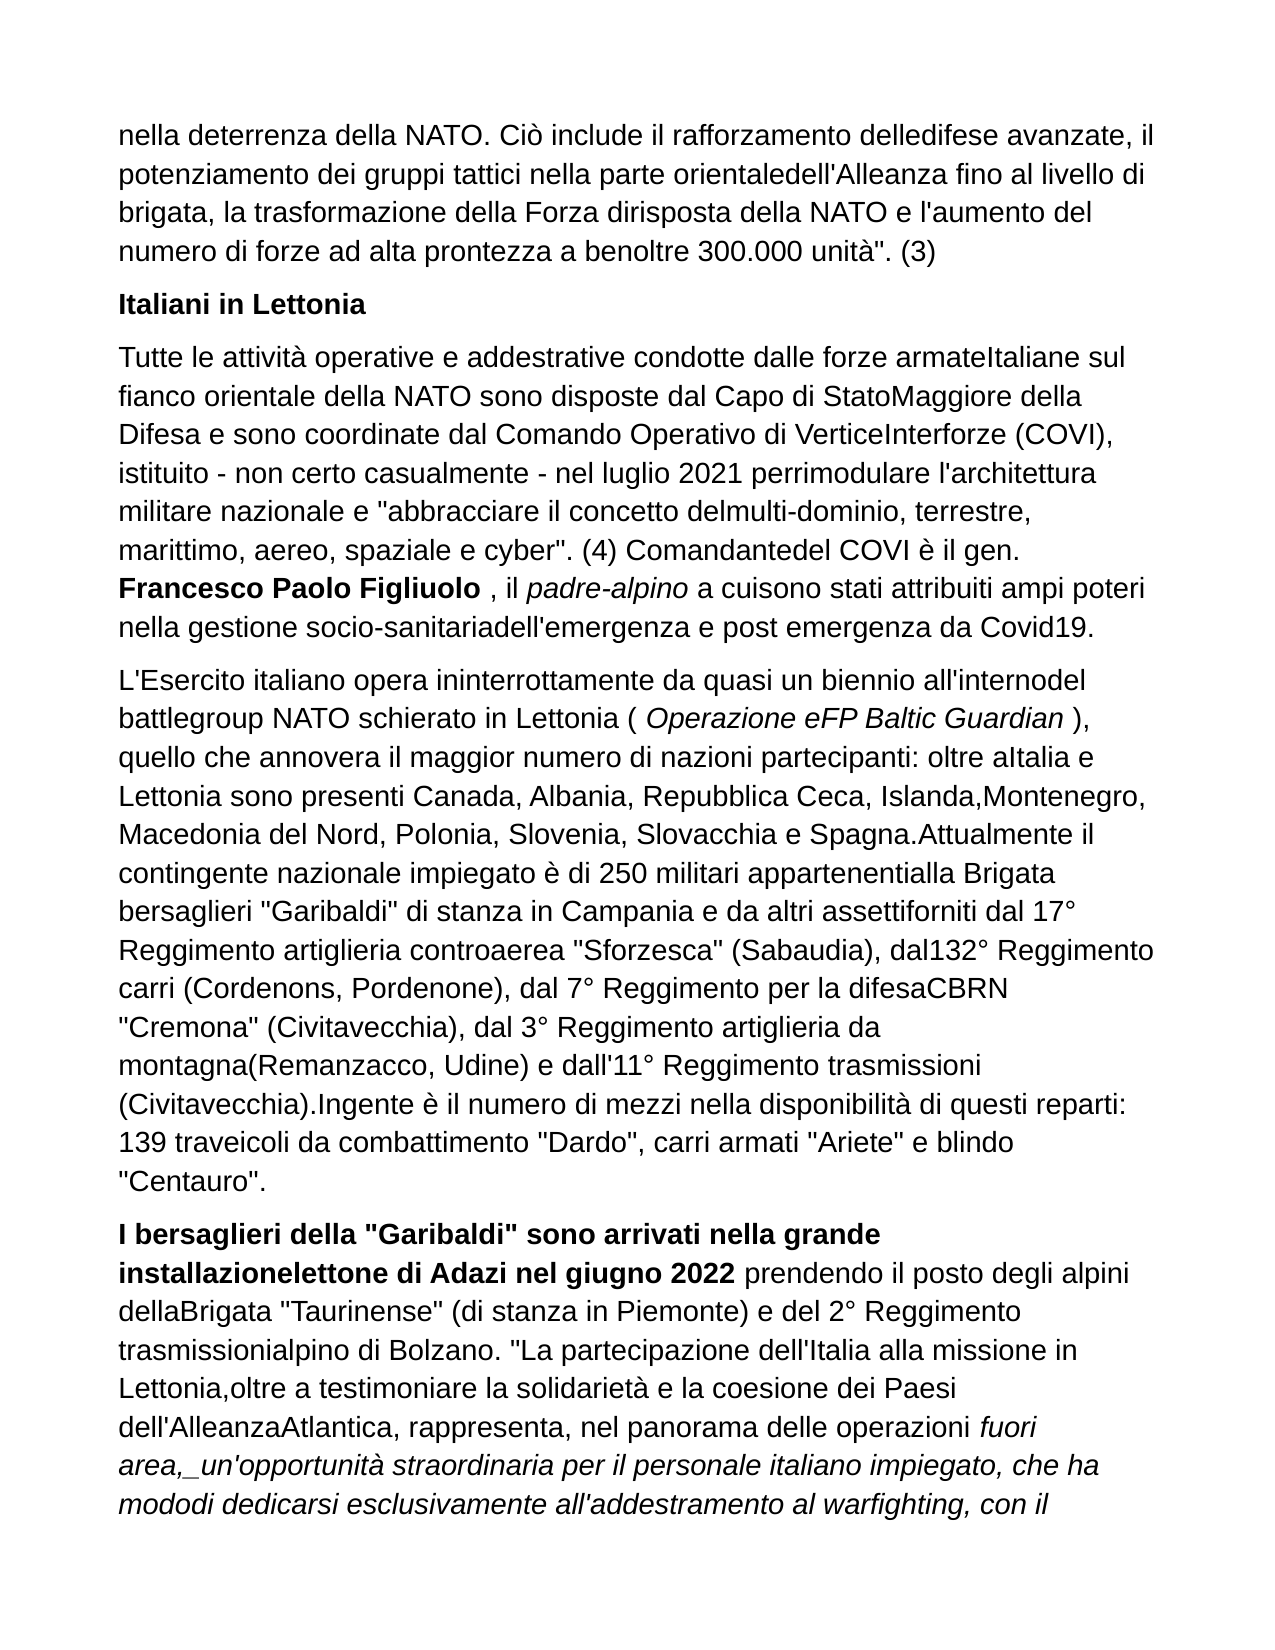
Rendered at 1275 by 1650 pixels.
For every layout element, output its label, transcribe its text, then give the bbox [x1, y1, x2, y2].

text L'Esercito italiano opera ininterrottamente da quasi un biennio all'internodel battlegroup NATO schierato in Lettonia ( Operazione eFP Baltic Guardian ), quello che annovera il maggior numero di nazioni partecipanti: oltre aItalia e Lettonia sono presenti Canada, Albania, Repubblica Ceca, Islanda,Montenegro, Macedonia del Nord, Polonia, Slovenia, Slovacchia e Spagna.Attualmente il contingente nazionale impiegato è di 250 militari appartenentialla Brigata bersaglieri "Garibaldi" di stanza in Campania e da altri assettiforniti dal 17° Reggimento artiglieria controaerea "Sforzesca" (Sabaudia), dal132° Reggimento carri (Cordenons, Pordenone), dal 7° Reggimento per la difesaCBRN "Cremona" (Civitavecchia), dal 3° Reggimento artiglieria da montagna(Remanzacco, Udine) e dall'11° Reggimento trasmissioni (Civitavecchia).Ingente è il numero di mezzi nella disponibilità di questi reparti: 139 traveicoli da combattimento "Dardo", carri armati "Ariete" e blindo "Centauro". [118, 663, 1157, 1197]
text nella deterrenza della NATO. Ciò include il rafforzamento delledifese avanzate, il potenziamento dei gruppi tattici nella parte orientaledell'Alleanza fino al livello di brigata, la trasformazione della Forza dirisposta della NATO e l'aumento del numero di forze ad alta prontezza a benoltre 300.000 unità". (3) [118, 118, 1157, 267]
text Tutte le attività operative e addestrative condotte dalle forze armateItaliane sul fianco orientale della NATO sono disposte dal Capo di StatoMaggiore della Difesa e sono coordinate dal Comando Operativo di VerticeInterforze (COVI), istituito - non certo casualmente - nel luglio 2021 perrimodulare l'architettura militare nazionale e "abbracciare il concetto delmulti-dominio, terrestre, marittimo, aereo, spaziale e cyber". (4) Comandantedel COVI è il gen. Francesco Paolo Figliuolo , il padre-alpino a cuisono stati attribuiti ampi poteri nella gestione socio-sanitariadell'emergenza e post emergenza da Covid19. [118, 340, 1157, 643]
text Italiani in Lettonia [118, 287, 1157, 320]
text I bersaglieri della "Garibaldi" sono arrivati nella grande installazionelettone di Adazi nel giugno 2022 prendendo il posto degli alpini dellaBrigata "Taurinense" (di stanza in Piemonte) e del 2° Reggimento trasmissionialpino di Bolzano. "La partecipazione dell'Italia alla missione in Lettonia,oltre a testimoniare la solidarietà e la coesione dei Paesi dell'AlleanzaAtlantica, rappresenta, nel panorama delle operazioni fuori area,_un'opportunità straordinaria per il personale italiano impiegato, che ha mododi dedicarsi esclusivamente all'addestramento al warfighting, con il [118, 1217, 1157, 1520]
